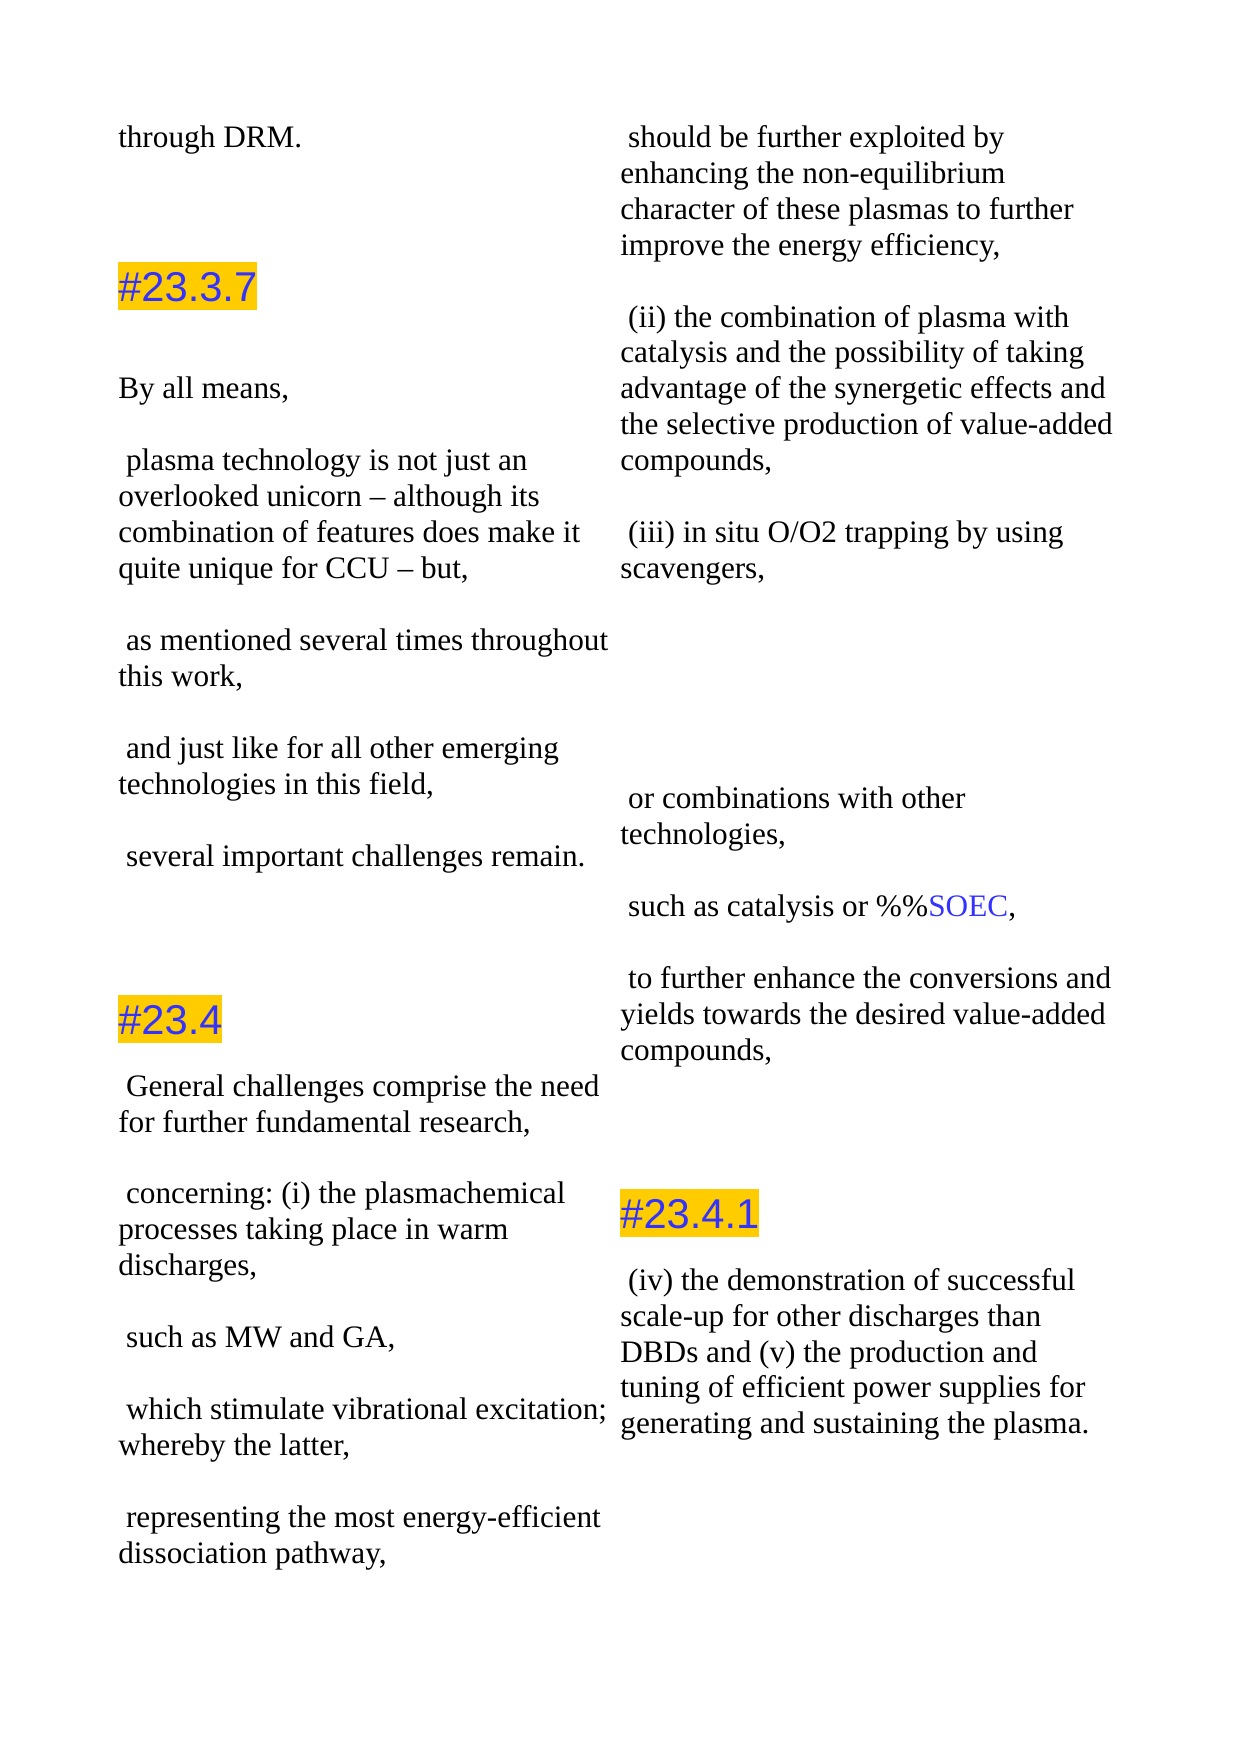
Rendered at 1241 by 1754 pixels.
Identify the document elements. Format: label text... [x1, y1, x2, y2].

text to further enhance the conversions and yields towards the desired value-added compounds, [620, 959, 1122, 1067]
text plasma technology is not just an overlooked unicorn – although its combination of features does make it quite unique for CCU – but, [118, 442, 620, 585]
text through DRM. [118, 118, 620, 154]
text such as catalysis or %%SOEC, [620, 887, 1122, 923]
text which stimulate vibrational excitation; whereby the latter, [118, 1390, 620, 1462]
text By all means, [118, 370, 620, 406]
text should be further exploited by enhancing the non-equilibrium character of these plasmas to further improve the energy efficiency, [620, 118, 1122, 262]
text (iii) in situ O/O2 trapping by using scavengers, [620, 513, 1122, 585]
text General challenges comprise the need for further fundamental research, [118, 1067, 620, 1139]
text #23.4.1 [620, 1189, 1122, 1237]
text and just like for all other emerging technologies in this field, [118, 729, 620, 801]
text as mentioned several times throughout this work, [118, 621, 620, 693]
text #23.4 [118, 995, 620, 1043]
text several important challenges remain. [118, 837, 620, 873]
text (ii) the combination of plasma with catalysis and the possibility of taking advantage of the synergetic effects and the selective production of value-added compounds, [620, 298, 1122, 477]
text or combinations with other technologies, [620, 779, 1122, 851]
text such as MW and GA, [118, 1318, 620, 1354]
text concerning: (i) the plasmachemical processes taking place in warm discharges, [118, 1175, 620, 1282]
text (iv) the demonstration of successful scale-up for other discharges than DBDs and (v) the production and tuning of efficient power supplies for generating and sustaining the plasma. [620, 1261, 1122, 1441]
text representing the most energy-efficient dissociation pathway, [118, 1498, 620, 1570]
text #23.3.7 [118, 262, 620, 310]
